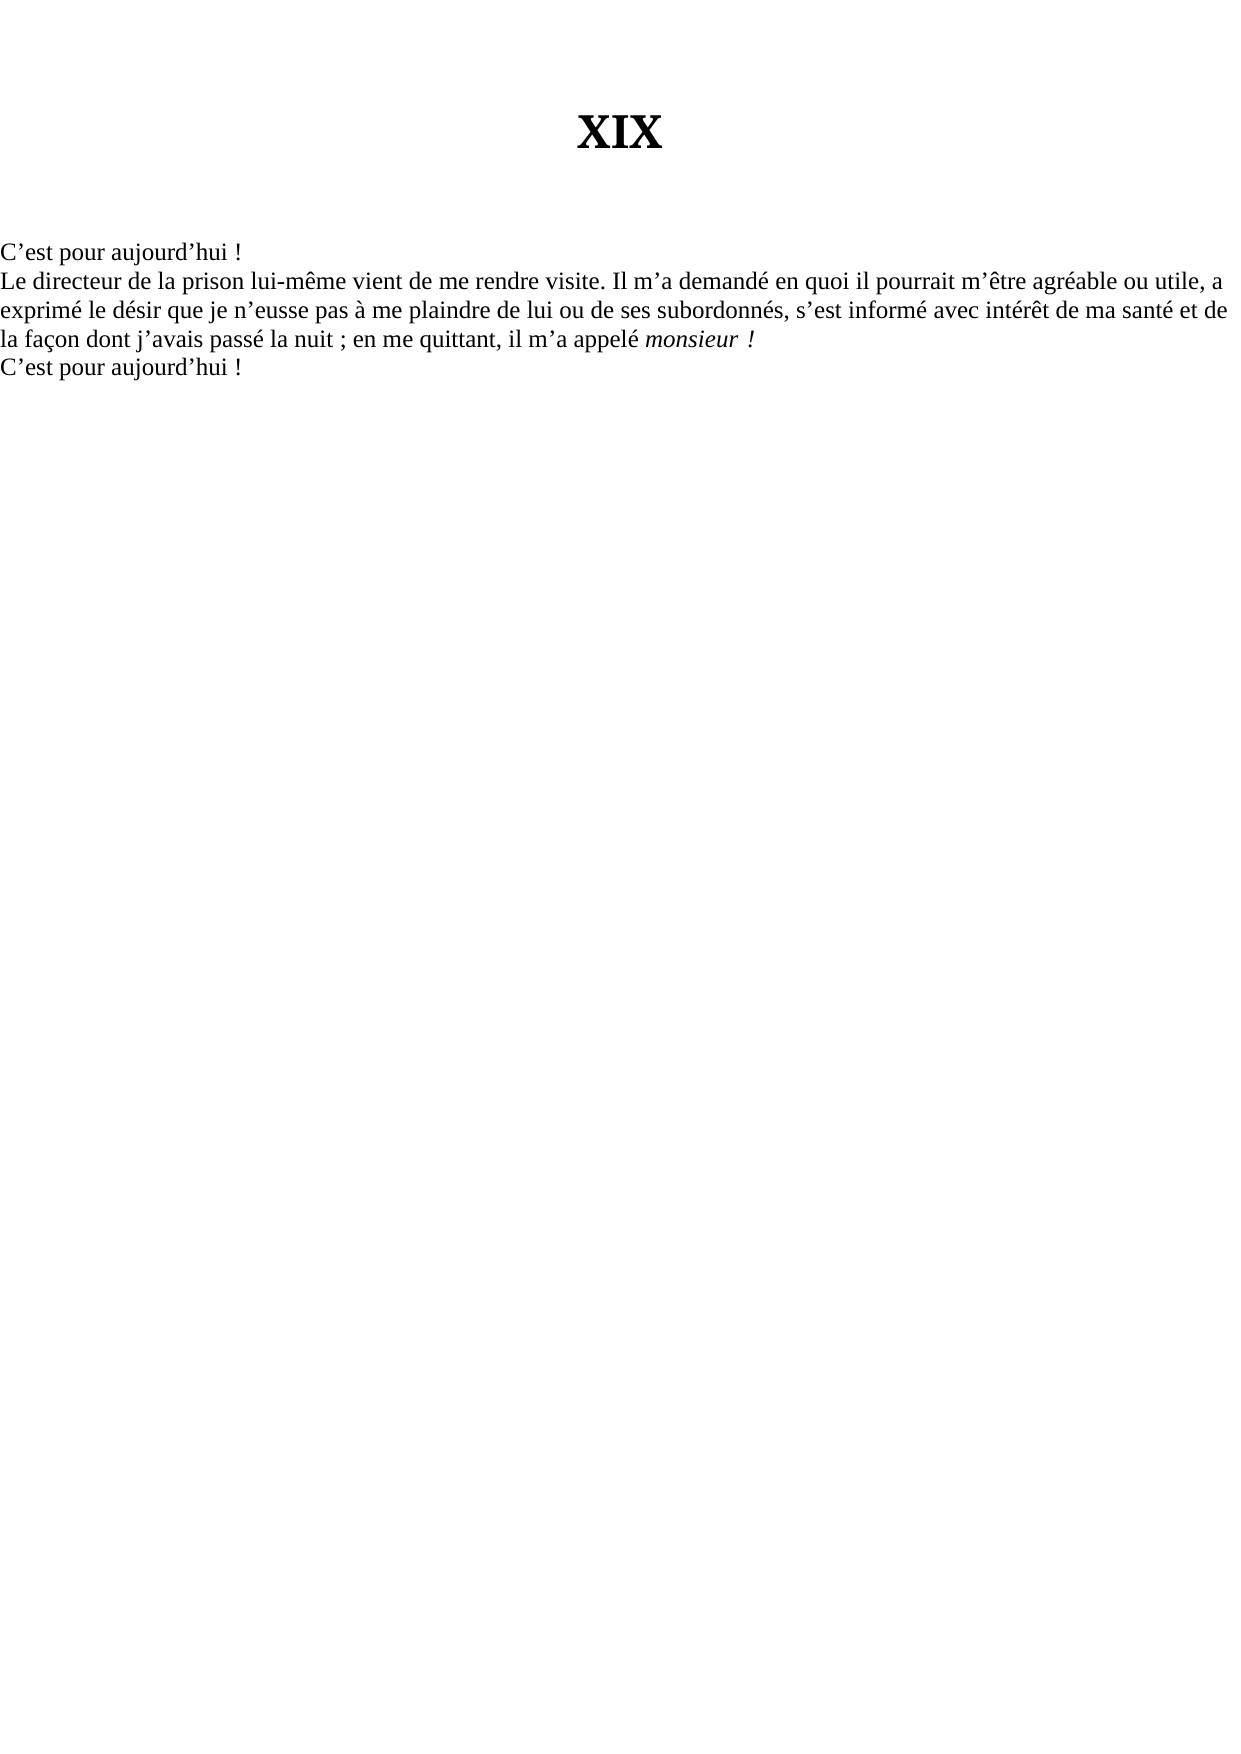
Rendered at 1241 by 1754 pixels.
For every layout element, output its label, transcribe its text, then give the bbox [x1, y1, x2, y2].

text C’est pour aujourd’hui ! [0, 237, 1240, 266]
text C’est pour aujourd’hui ! [0, 352, 1240, 381]
subtitle XIX [0, 100, 1240, 162]
text Le directeur de la prison lui-même vient de me rendre visite. Il m’a demandé en quoi il pourrait m’être agréable ou utile, a exprimé le désir que je n’eusse pas à me plaindre de lui ou de ses subordonnés, s’est informé avec intérêt de ma santé et de la façon dont j’avais passé la nuit ; en me quittant, il m’a appelé monsieur ! [0, 266, 1240, 352]
